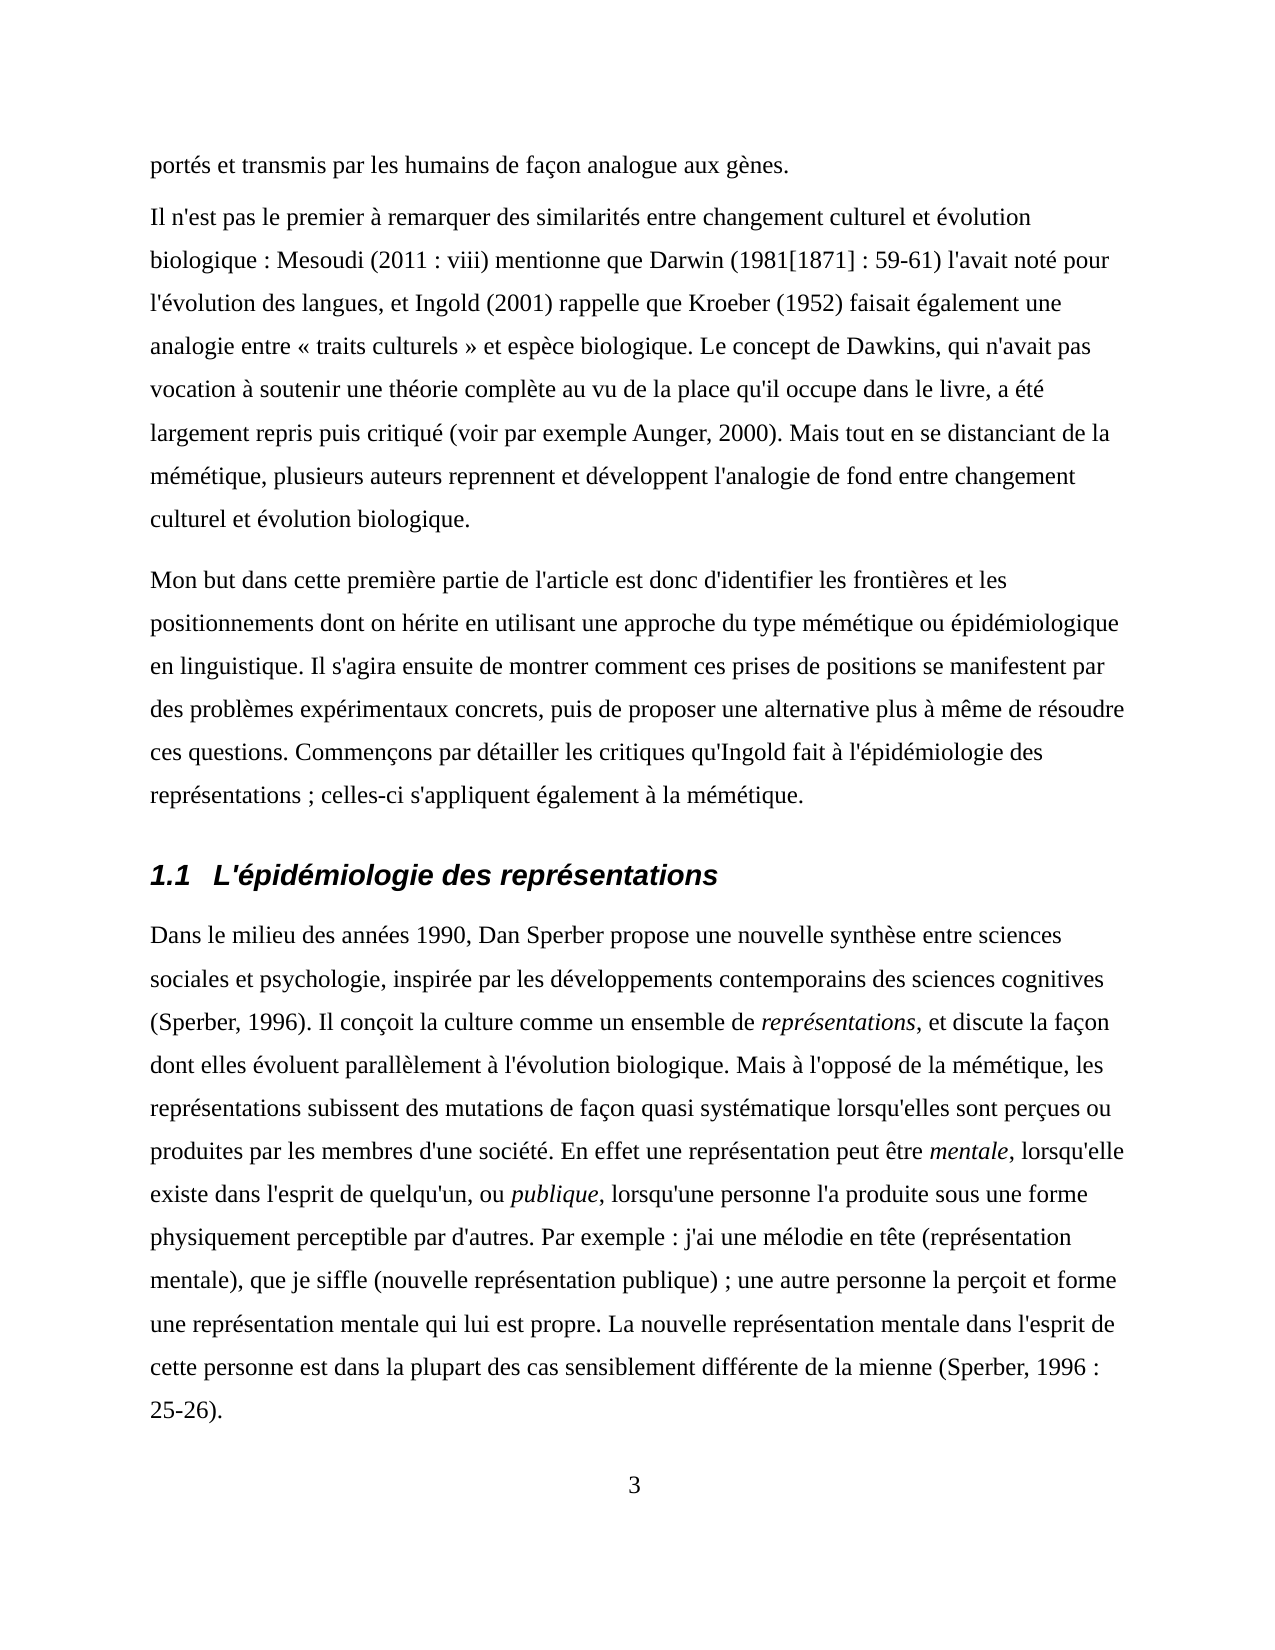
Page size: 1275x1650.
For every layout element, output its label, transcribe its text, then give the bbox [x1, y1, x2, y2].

subtitle L'épidémiologie des représentations [150, 858, 1125, 891]
text Il n'est pas le premier à remarquer des similarités entre changement culturel et évolution biologique : Mesoudi (2011 : viii) mentionne que Darwin (1981[1871] : 59‑61) l'avait noté pour l'évolution des langues, et Ingold (2001) rappelle que Kroeber (1952) faisait également une analogie entre « traits culturels » et espèce biologique. Le concept de Dawkins, qui n'avait pas vocation à soutenir une théorie complète au vu de la place qu'il occupe dans le livre, a été largement repris puis critiqué (voir par exemple Aunger, 2000). Mais tout en se distanciant de la mémétique, plusieurs auteurs reprennent et développent l'analogie de fond entre changement culturel et évolution biologique. [150, 202, 1125, 533]
text portés et transmis par les humains de façon analogue aux gènes. [150, 150, 1125, 179]
text Mon but dans cette première partie de l'article est donc d'identifier les frontières et les positionnements dont on hérite en utilisant une approche du type mémétique ou épidémiologique en linguistique. Il s'agira ensuite de montrer comment ces prises de positions se manifestent par des problèmes expérimentaux concrets, puis de proposer une alternative plus à même de résoudre ces questions. Commençons par détailler les critiques qu'Ingold fait à l'épidémiologie des représentations ; celles-ci s'appliquent également à la mémétique. [150, 565, 1125, 809]
text Dans le milieu des années 1990, Dan Sperber propose une nouvelle synthèse entre sciences sociales et psychologie, inspirée par les développements contemporains des sciences cognitives (Sperber, 1996). Il conçoit la culture comme un ensemble de représentations, et discute la façon dont elles évoluent parallèlement à l'évolution biologique. Mais à l'opposé de la mémétique, les représentations subissent des mutations de façon quasi systématique lorsqu'elles sont perçues ou produites par les membres d'une société. En effet une représentation peut être mentale, lorsqu'elle existe dans l'esprit de quelqu'un, ou publique, lorsqu'une personne l'a produite sous une forme physiquement perceptible par d'autres. Par exemple : j'ai une mélodie en tête (représentation mentale), que je siffle (nouvelle représentation publique) ; une autre personne la perçoit et forme une représentation mentale qui lui est propre. La nouvelle représentation mentale dans l'esprit de cette personne est dans la plupart des cas sensiblement différente de la mienne (Sperber, 1996 : 25‑26). [150, 921, 1125, 1424]
